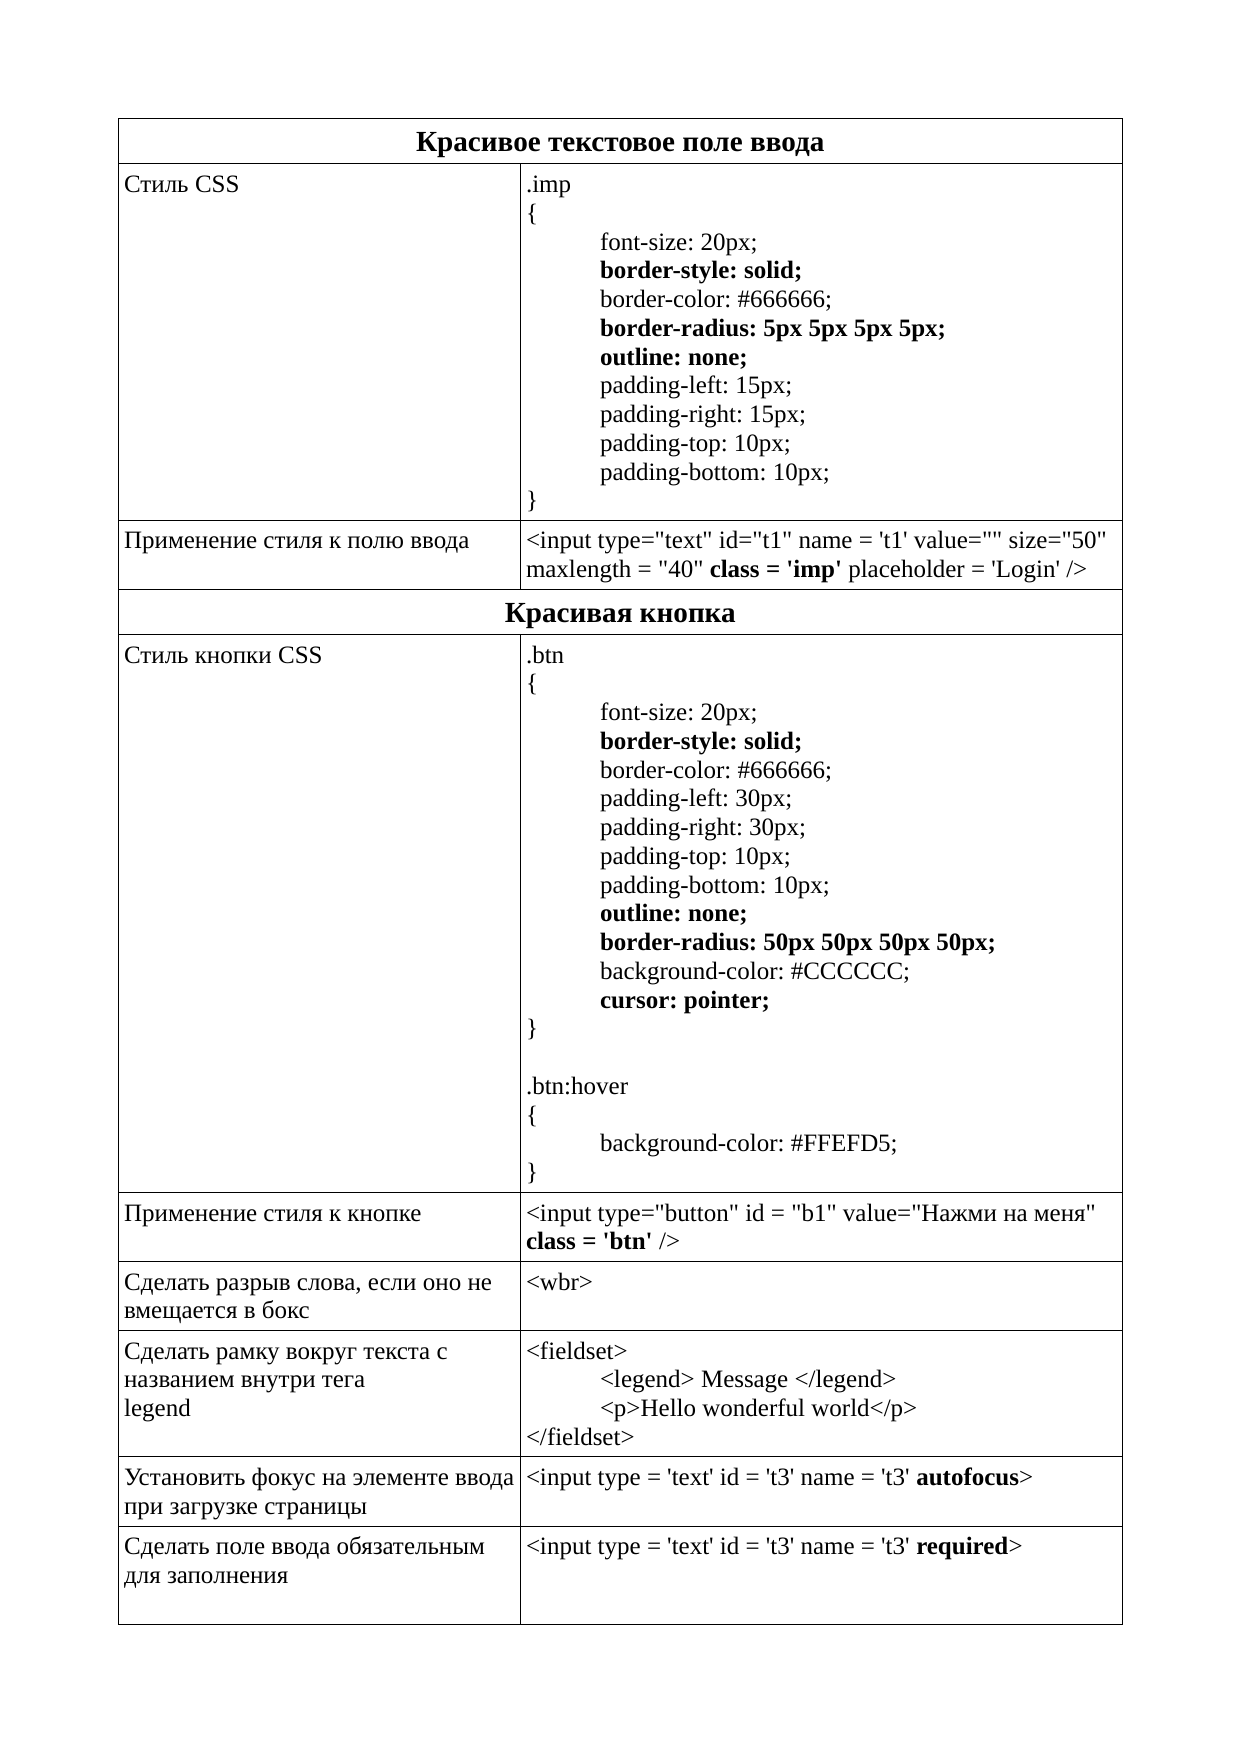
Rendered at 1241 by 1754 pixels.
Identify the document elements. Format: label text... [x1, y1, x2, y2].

table_cell Сделать поле ввода обязательным для заполнения [119, 1527, 520, 1624]
table_cell .btn { font-size: 20px; border-style: solid; border-color: #666666; padding-left: 30px; padding-right: 30px; padding-top: 10px; padding-bottom: 10px; outline: none; border-radius: 50px 50px 50px 50px; background-color: #CCCCCC; cursor: pointer; } .btn:hover { background-color: #FFEFD5; } [521, 635, 1122, 1192]
table_cell Применение стиля к кнопке [119, 1193, 520, 1261]
table_cell Установить фокус на элементе ввода при загрузке страницы [119, 1457, 520, 1526]
table_cell <wbr> [521, 1262, 1122, 1330]
table_cell Сделать рамку вокруг текста с названием внутри тега legend [119, 1331, 520, 1456]
table_cell <input type="button" id = "b1" value="Нажми на меня" class = 'btn' /> [521, 1193, 1122, 1261]
table_cell Красивая кнопка [119, 590, 1122, 634]
table_cell .imp { font-size: 20px; border-style: solid; border-color: #666666; border-radius: 5px 5px 5px 5px; outline: none; padding-left: 15px; padding-right: 15px; padding-top: 10px; padding-bottom: 10px; } [521, 164, 1122, 520]
table_cell <input type="text" id="t1" name = 't1' value="" size="50" maxlength = "40" class = 'imp' placeholder = 'Login' /> [521, 521, 1122, 589]
table_cell Сделать разрыв слова, если оно не вмещается в бокс [119, 1262, 520, 1330]
table_cell Стиль кнопки CSS [119, 635, 520, 1192]
table_cell <input type = 'text' id = 't3' name = 't3' required> [521, 1527, 1122, 1624]
table_cell Красивое текстовое поле ввода [119, 119, 1122, 163]
table_cell <input type = 'text' id = 't3' name = 't3' autofocus> [521, 1457, 1122, 1526]
table_cell Стиль CSS [119, 164, 520, 520]
table_cell <fieldset> <legend> Message </legend> <p>Hello wonderful world</p> </fieldset> [521, 1331, 1122, 1456]
table_cell Применение стиля к полю ввода [119, 521, 520, 589]
